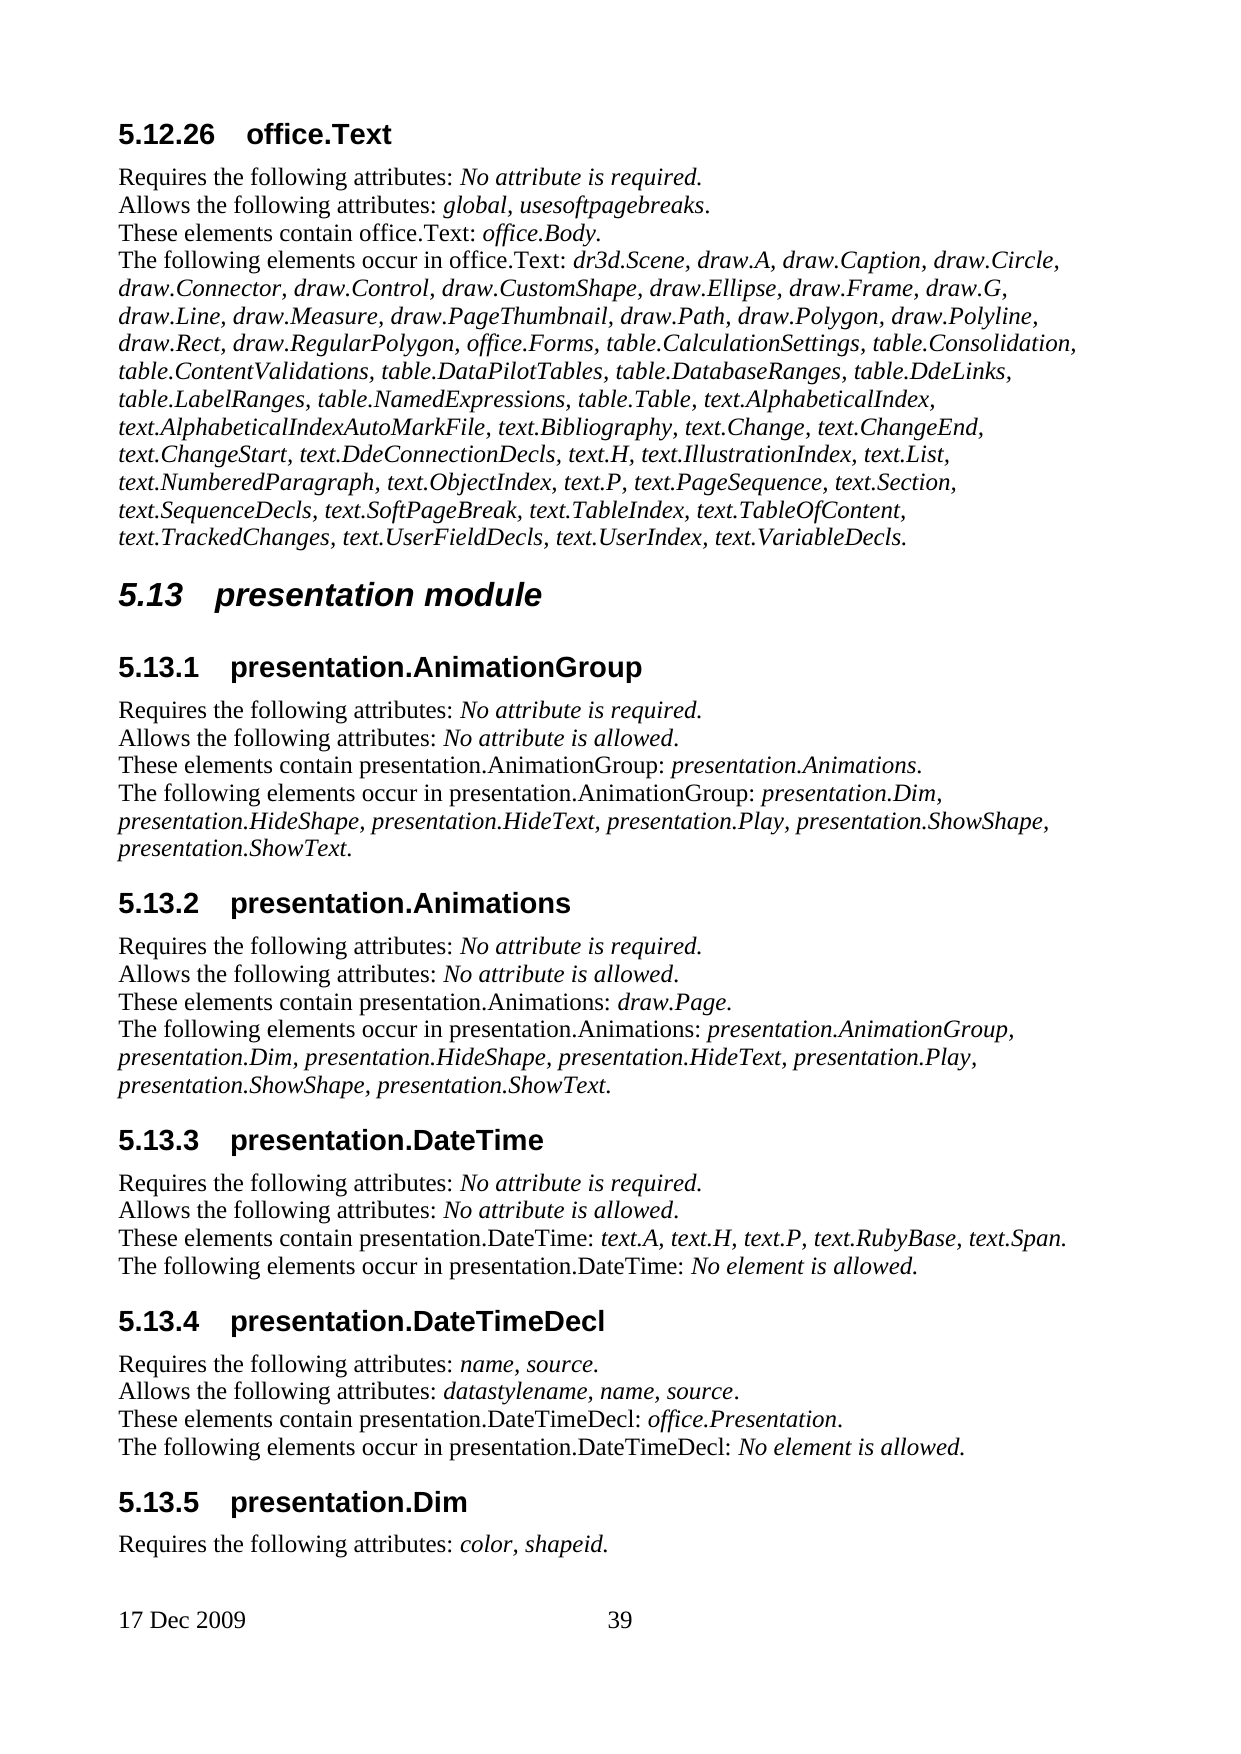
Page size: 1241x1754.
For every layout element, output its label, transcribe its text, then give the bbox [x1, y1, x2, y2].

text The following elements occur in presentation.AnimationGroup: presentation.Dim, presentation.HideShape, presentation.HideText, presentation.Play, presentation.ShowShape, presentation.ShowText. [118, 779, 1122, 862]
text Requires the following attributes: No attribute is required. [118, 1169, 1122, 1196]
text These elements contain presentation.DateTime: text.A, text.H, text.P, text.RubyBase, text.Span. [118, 1224, 1122, 1252]
subtitle presentation.Dim [118, 1486, 1122, 1518]
text Requires the following attributes: name, source. [118, 1350, 1122, 1377]
subtitle presentation.DateTime [118, 1124, 1122, 1156]
text The following elements occur in presentation.DateTimeDecl: No element is allowed. [118, 1433, 1122, 1461]
text These elements contain presentation.AnimationGroup: presentation.Animations. [118, 751, 1122, 779]
subtitle presentation.AnimationGroup [118, 651, 1122, 683]
text The following elements occur in office.Text: dr3d.Scene, draw.A, draw.Caption, draw.Circle, draw.Connector, draw.Control, draw.CustomShape, draw.Ellipse, draw.Frame, draw.G, draw.Line, draw.Measure, draw.PageThumbnail, draw.Path, draw.Polygon, draw.Polyline, draw.Rect, draw.RegularPolygon, office.Forms, table.CalculationSettings, table.Consolidation, table.ContentValidations, table.DataPilotTables, table.DatabaseRanges, table.DdeLinks, table.LabelRanges, table.NamedExpressions, table.Table, text.AlphabeticalIndex, text.AlphabeticalIndexAutoMarkFile, text.Bibliography, text.Change, text.ChangeEnd, text.ChangeStart, text.DdeConnectionDecls, text.H, text.IllustrationIndex, text.List, text.NumberedParagraph, text.ObjectIndex, text.P, text.PageSequence, text.Section, text.SequenceDecls, text.SoftPageBreak, text.TableIndex, text.TableOfContent, text.TrackedChanges, text.UserFieldDecls, text.UserIndex, text.VariableDecls. [118, 246, 1122, 551]
text Requires the following attributes: No attribute is required. [118, 932, 1122, 960]
text Allows the following attributes: No attribute is allowed. [118, 1196, 1122, 1224]
subtitle presentation.Animations [118, 887, 1122, 920]
text These elements contain presentation.DateTimeDecl: office.Presentation. [118, 1405, 1122, 1433]
subtitle presentation module [118, 576, 1122, 613]
text Requires the following attributes: No attribute is required. [118, 696, 1122, 724]
text Allows the following attributes: global, usesoftpagebreaks. [118, 191, 1122, 219]
text These elements contain office.Text: office.Body. [118, 219, 1122, 246]
text Requires the following attributes: color, shapeid. [118, 1531, 1122, 1558]
text Allows the following attributes: No attribute is allowed. [118, 960, 1122, 988]
text Allows the following attributes: No attribute is allowed. [118, 724, 1122, 751]
text These elements contain presentation.Animations: draw.Page. [118, 988, 1122, 1016]
subtitle office.Text [118, 118, 1122, 151]
text Allows the following attributes: datastylename, name, source. [118, 1377, 1122, 1405]
text The following elements occur in presentation.DateTime: No element is allowed. [118, 1252, 1122, 1279]
subtitle presentation.DateTimeDecl [118, 1304, 1122, 1337]
text The following elements occur in presentation.Animations: presentation.AnimationGroup, presentation.Dim, presentation.HideShape, presentation.HideText, presentation.Play, presentation.ShowShape, presentation.ShowText. [118, 1016, 1122, 1099]
text Requires the following attributes: No attribute is required. [118, 163, 1122, 191]
